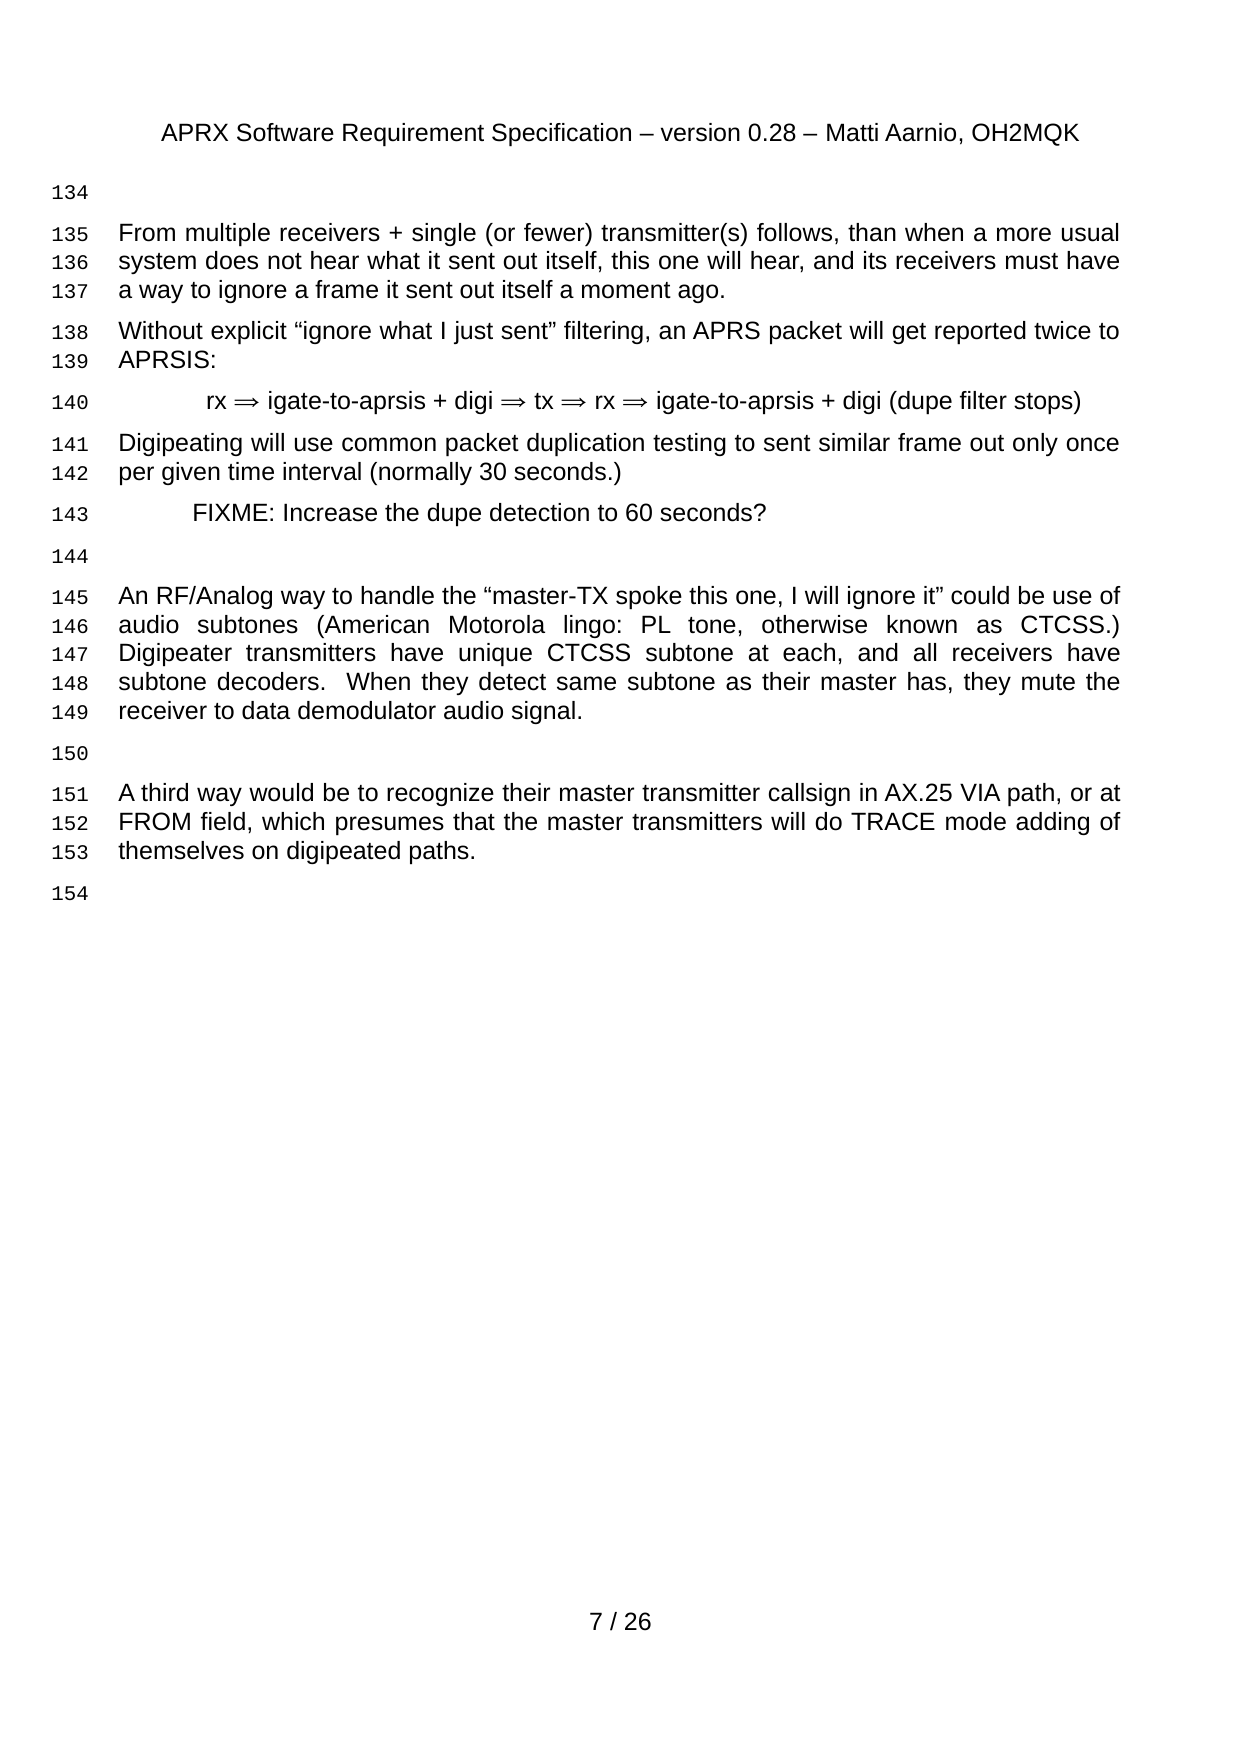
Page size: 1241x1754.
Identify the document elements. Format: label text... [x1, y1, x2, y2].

text A third way would be to recognize their master transmitter callsign in AX.25 VIA path, or at FROM field, which presumes that the master transmitters will do TRACE mode adding of themselves on digipeated paths. [118, 778, 1122, 865]
text rx ⇒ igate-to-aprsis + digi ⇒ tx ⇒ rx ⇒ igate-to-aprsis + digi (dupe filter stops) [118, 386, 1122, 416]
text From multiple receivers + single (or fewer) transmitter(s) follows, than when a more usual system does not hear what it sent out itself, this one will hear, and its receivers must have a way to ignore a frame it sent out itself a moment ago. [118, 218, 1122, 304]
text Digipeating will use common packet duplication testing to sent similar frame out only once per given time interval (normally 30 seconds.) [118, 428, 1122, 486]
text Without explicit “ignore what I just sent” filtering, an APRS packet will get reported twice to APRSIS: [118, 316, 1122, 374]
text FIXME: Increase the dupe detection to 60 seconds? [192, 498, 1122, 527]
text An RF/Analog way to handle the “master-TX spoke this one, I will ignore it” could be use of audio subtones (American Motorola lingo: PL tone, otherwise known as CTCSS.) Digipeater transmitters have unique CTCSS subtone at each, and all receivers have subtone decoders. When they detect same subtone as their master has, they mute the receiver to data demodulator audio signal. [118, 581, 1122, 725]
